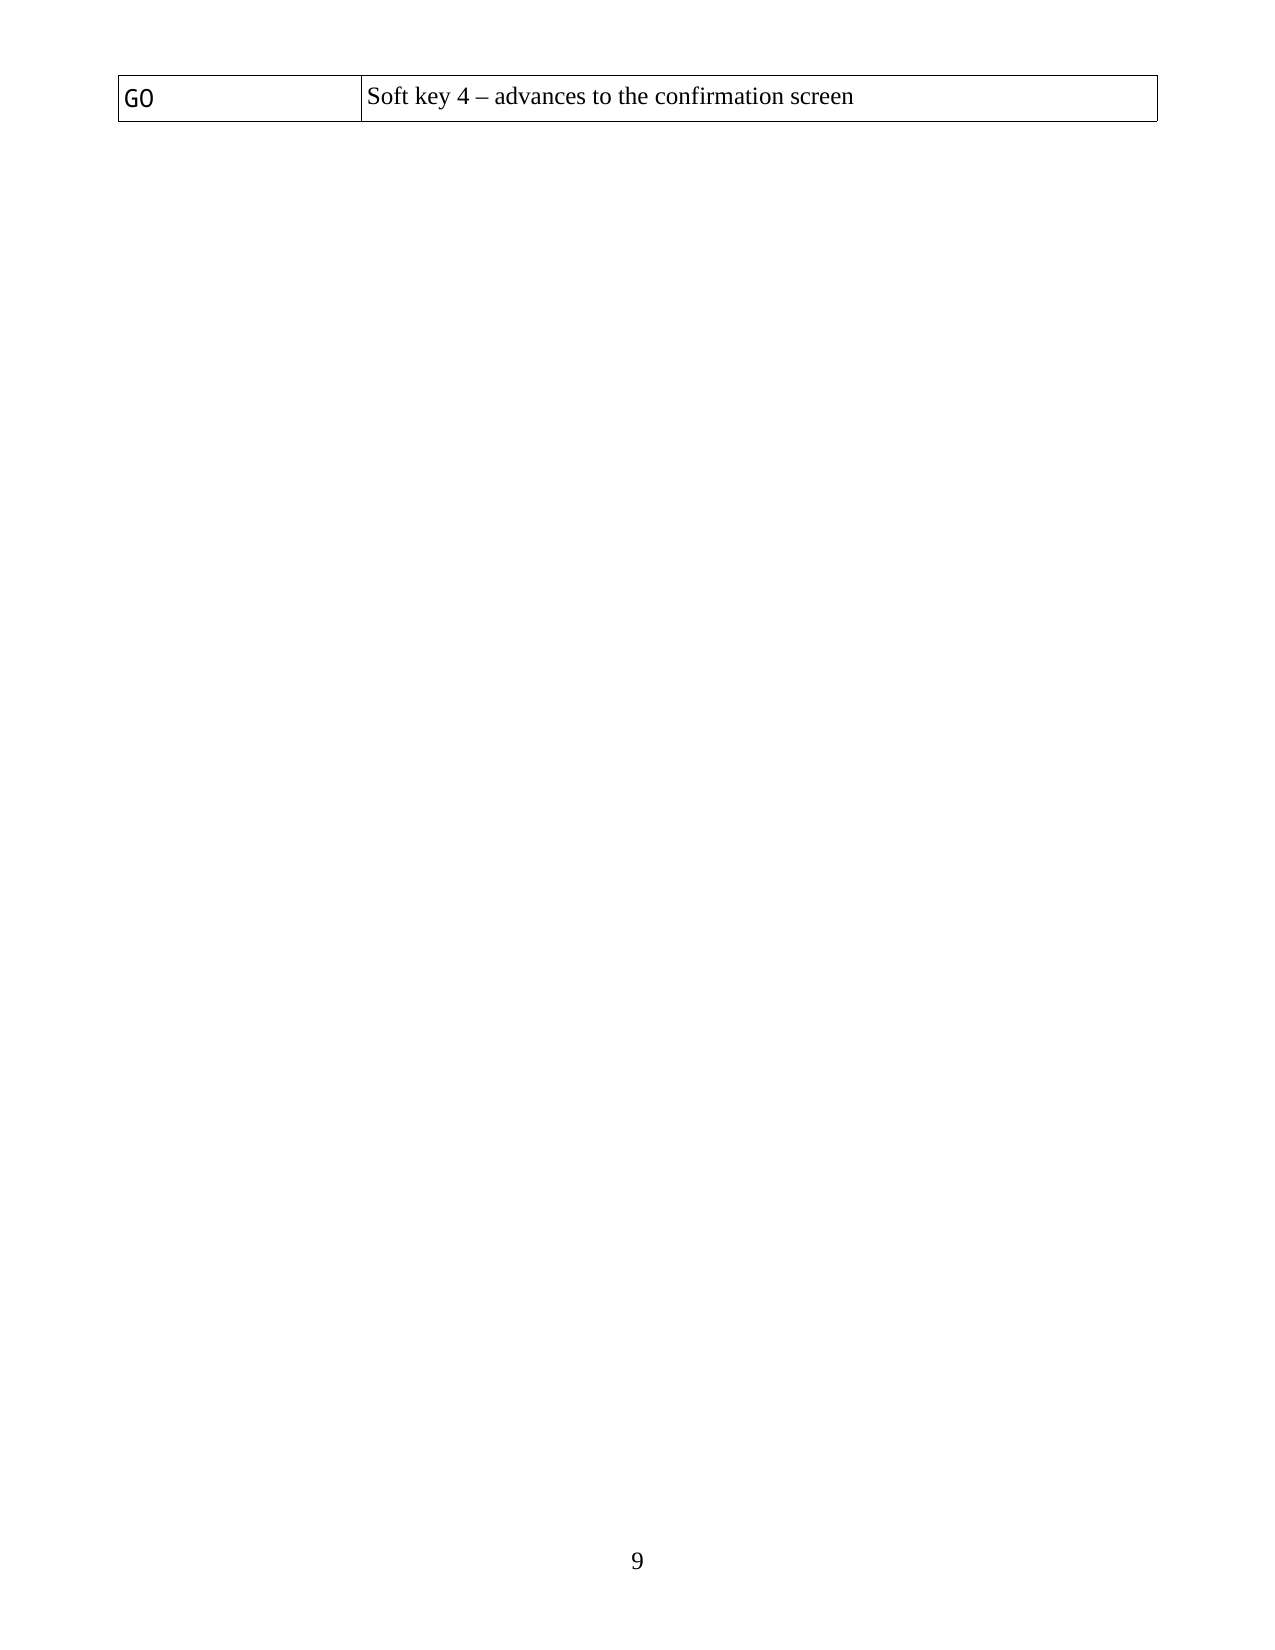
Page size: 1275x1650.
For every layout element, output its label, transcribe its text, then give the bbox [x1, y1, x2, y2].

table_cell GO [119, 76, 361, 121]
table_cell Soft key 4 – advances to the confirmation screen [362, 76, 1157, 121]
